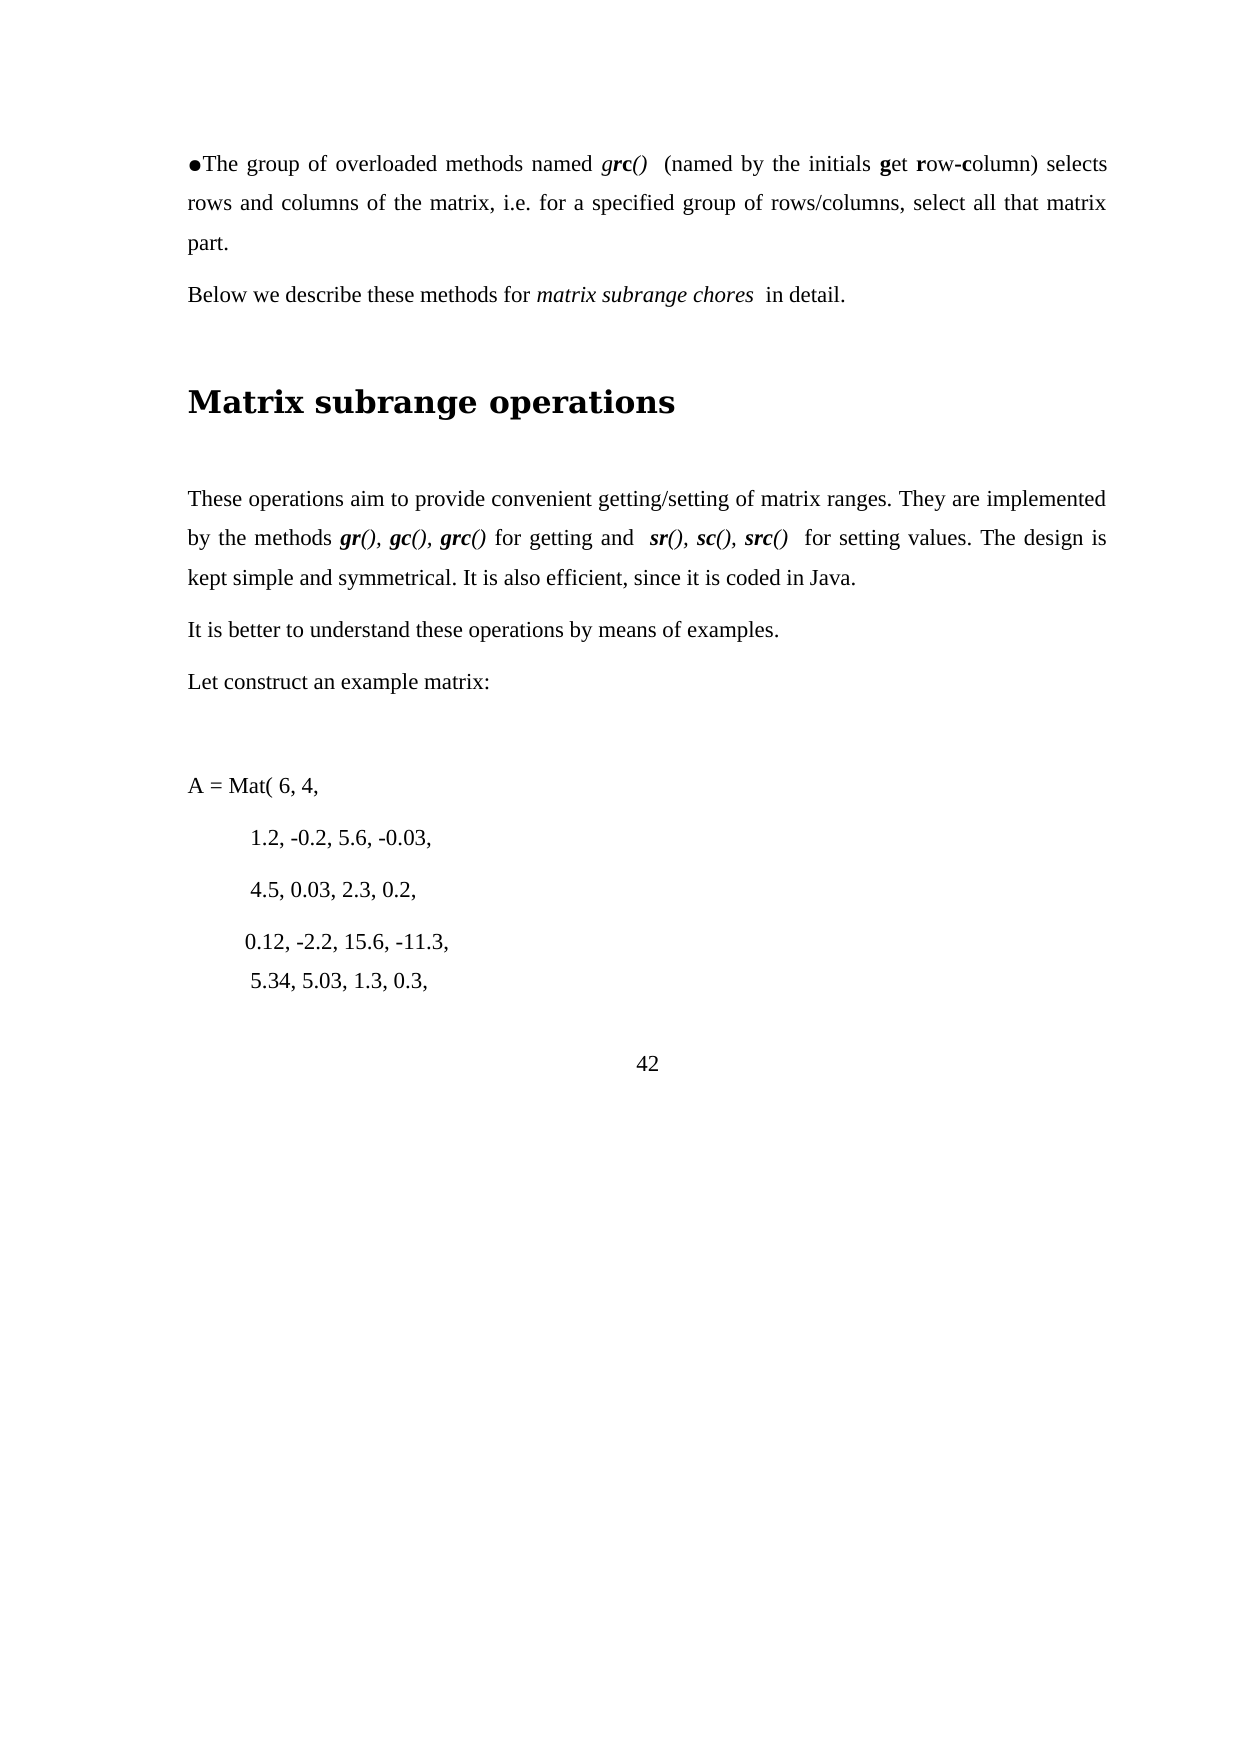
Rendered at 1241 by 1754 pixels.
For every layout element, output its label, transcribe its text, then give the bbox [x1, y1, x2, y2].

text Let construct an example matrix: [187, 668, 1108, 694]
text These operations aim to provide convenient getting/setting of matrix ranges. They are implemented by the methods gr(), gc(), grc() for getting and sr(), sc(), src() for setting values. The design is kept simple and symmetrical. It is also efficient, since it is coded in Java. [187, 485, 1108, 590]
text 4.5, 0.03, 2.3, 0.2, [187, 876, 1108, 902]
text 5.34, 5.03, 1.3, 0.3, [187, 967, 1108, 993]
list The group of overloaded methods named grc() (named by the initials get row-column) selects rows and columns of the matrix, i.e. for a specified group of rows/columns, select all that matrix part. [187, 150, 1108, 255]
subtitle Matrix subrange operations [187, 384, 1108, 420]
text It is better to understand these operations by means of examples. [187, 616, 1108, 642]
text Below we describe these methods for matrix subrange chores in detail. [187, 281, 1108, 307]
text A = Mat( 6, 4, [187, 772, 1108, 798]
text 1.2, -0.2, 5.6, -0.03, [187, 824, 1108, 850]
text 0.12, -2.2, 15.6, -11.3, [187, 928, 1108, 954]
